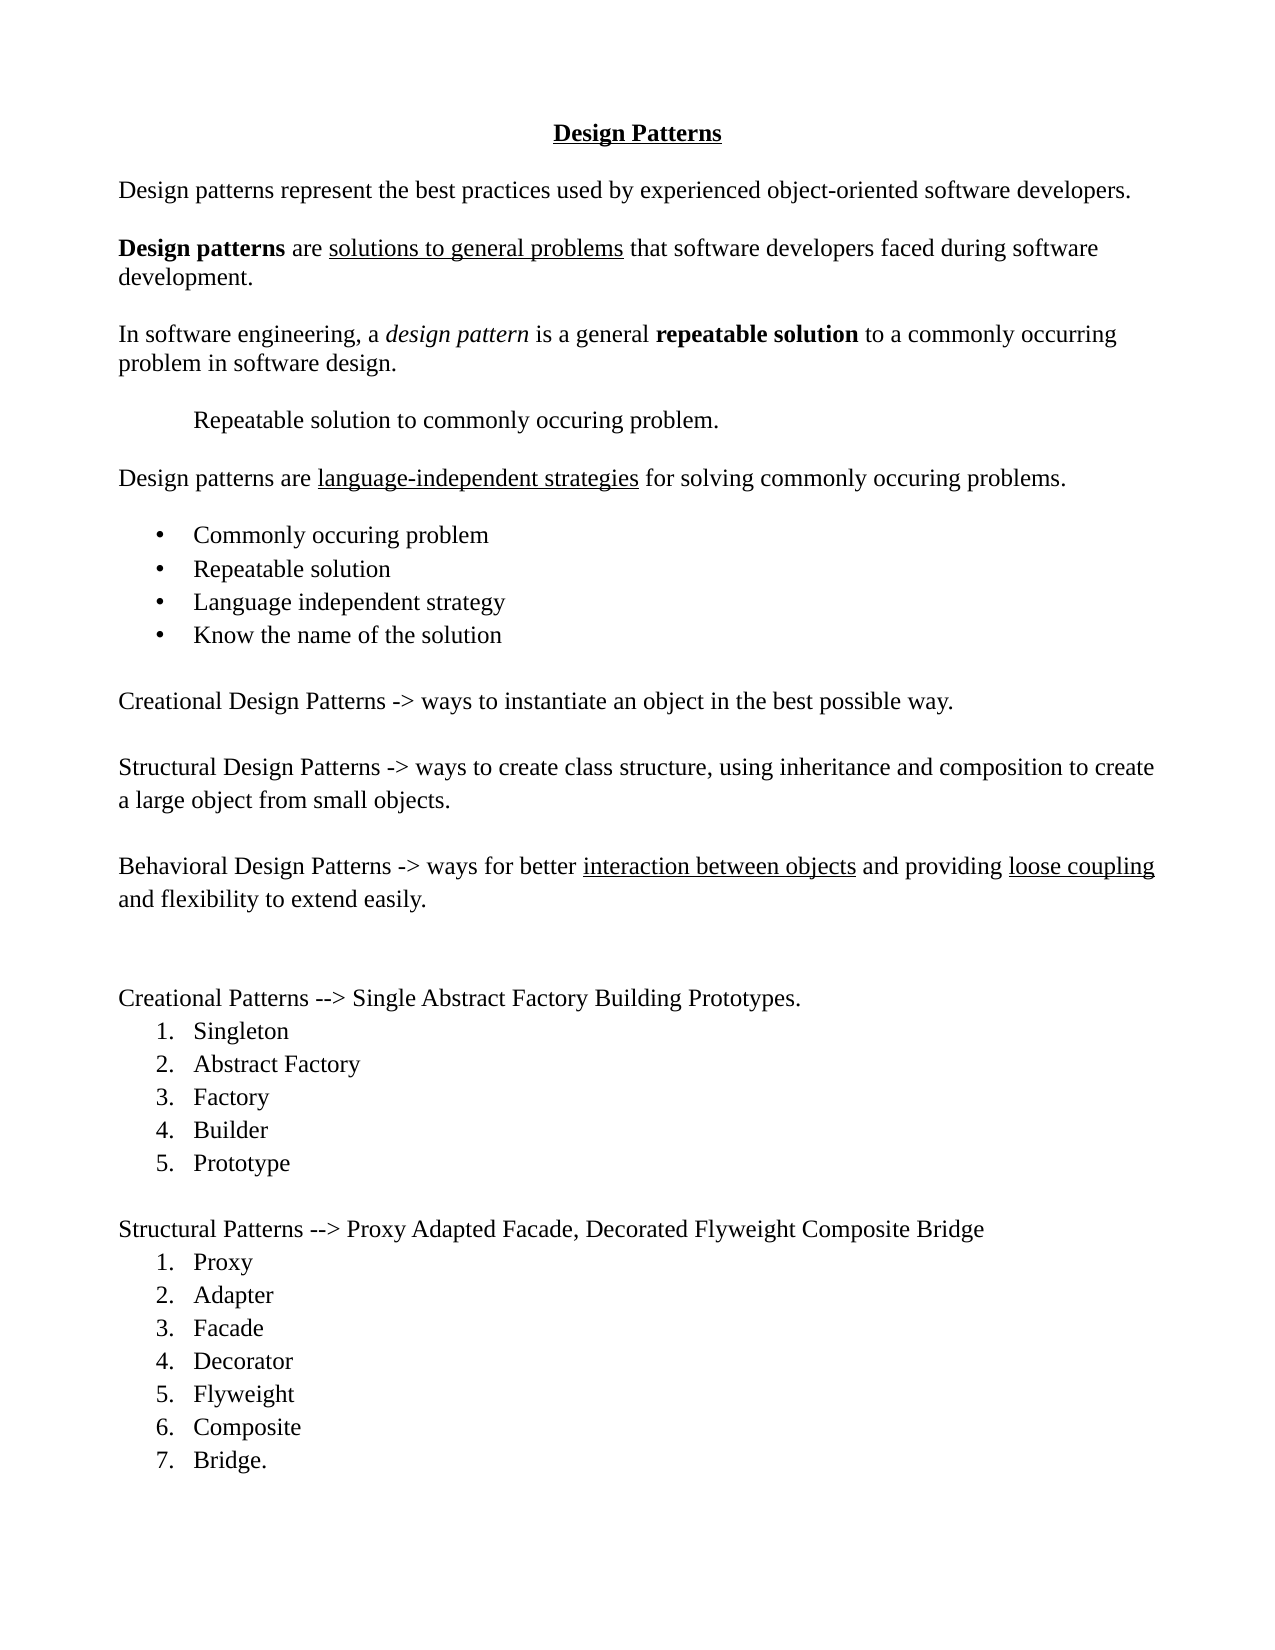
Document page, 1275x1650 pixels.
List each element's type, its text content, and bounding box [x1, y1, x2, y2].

text Behavioral Design Patterns -> ways for better interaction between objects and providing loose coupling and flexibility to extend easily. [118, 851, 1157, 913]
list Flyweight [156, 1379, 1157, 1408]
list Composite [156, 1412, 1157, 1441]
list Language independent strategy [156, 587, 1157, 615]
list Abstract Factory [156, 1049, 1157, 1078]
list Singleton [156, 1016, 1157, 1045]
text Design patterns represent the best practices used by experienced object-oriented software developers. [118, 176, 1157, 204]
text Structural Design Patterns -> ways to create class structure, using inheritance and composition to create a large object from small objects. [118, 752, 1157, 813]
list Adapter [156, 1280, 1157, 1309]
text In software engineering, a design pattern is a general repeatable solution to a commonly occurring problem in software design. [118, 319, 1157, 377]
text Design Patterns [118, 118, 1157, 147]
list Bridge. [156, 1445, 1157, 1474]
text Repeatable solution to commonly occuring problem. [118, 406, 1157, 434]
text Creational Design Patterns -> ways to instantiate an object in the best possible way. [118, 686, 1157, 714]
list Commonly occuring problem [156, 521, 1157, 549]
list Repeatable solution [156, 554, 1157, 582]
list Proxy [156, 1247, 1157, 1276]
list Builder [156, 1115, 1157, 1144]
text Creational Patterns --> Single Abstract Factory Building Prototypes. [118, 983, 1157, 1012]
list Know the name of the solution [156, 620, 1157, 648]
text Design patterns are language-independent strategies for solving commonly occuring problems. [118, 463, 1157, 492]
list Prototype [156, 1148, 1157, 1177]
list Factory [156, 1082, 1157, 1111]
list Facade [156, 1313, 1157, 1342]
list Decorator [156, 1346, 1157, 1375]
text Structural Patterns --> Proxy Adapted Facade, Decorated Flyweight Composite Bridge [118, 1214, 1157, 1243]
text Design patterns are solutions to general problems that software developers faced during software development. [118, 233, 1157, 291]
